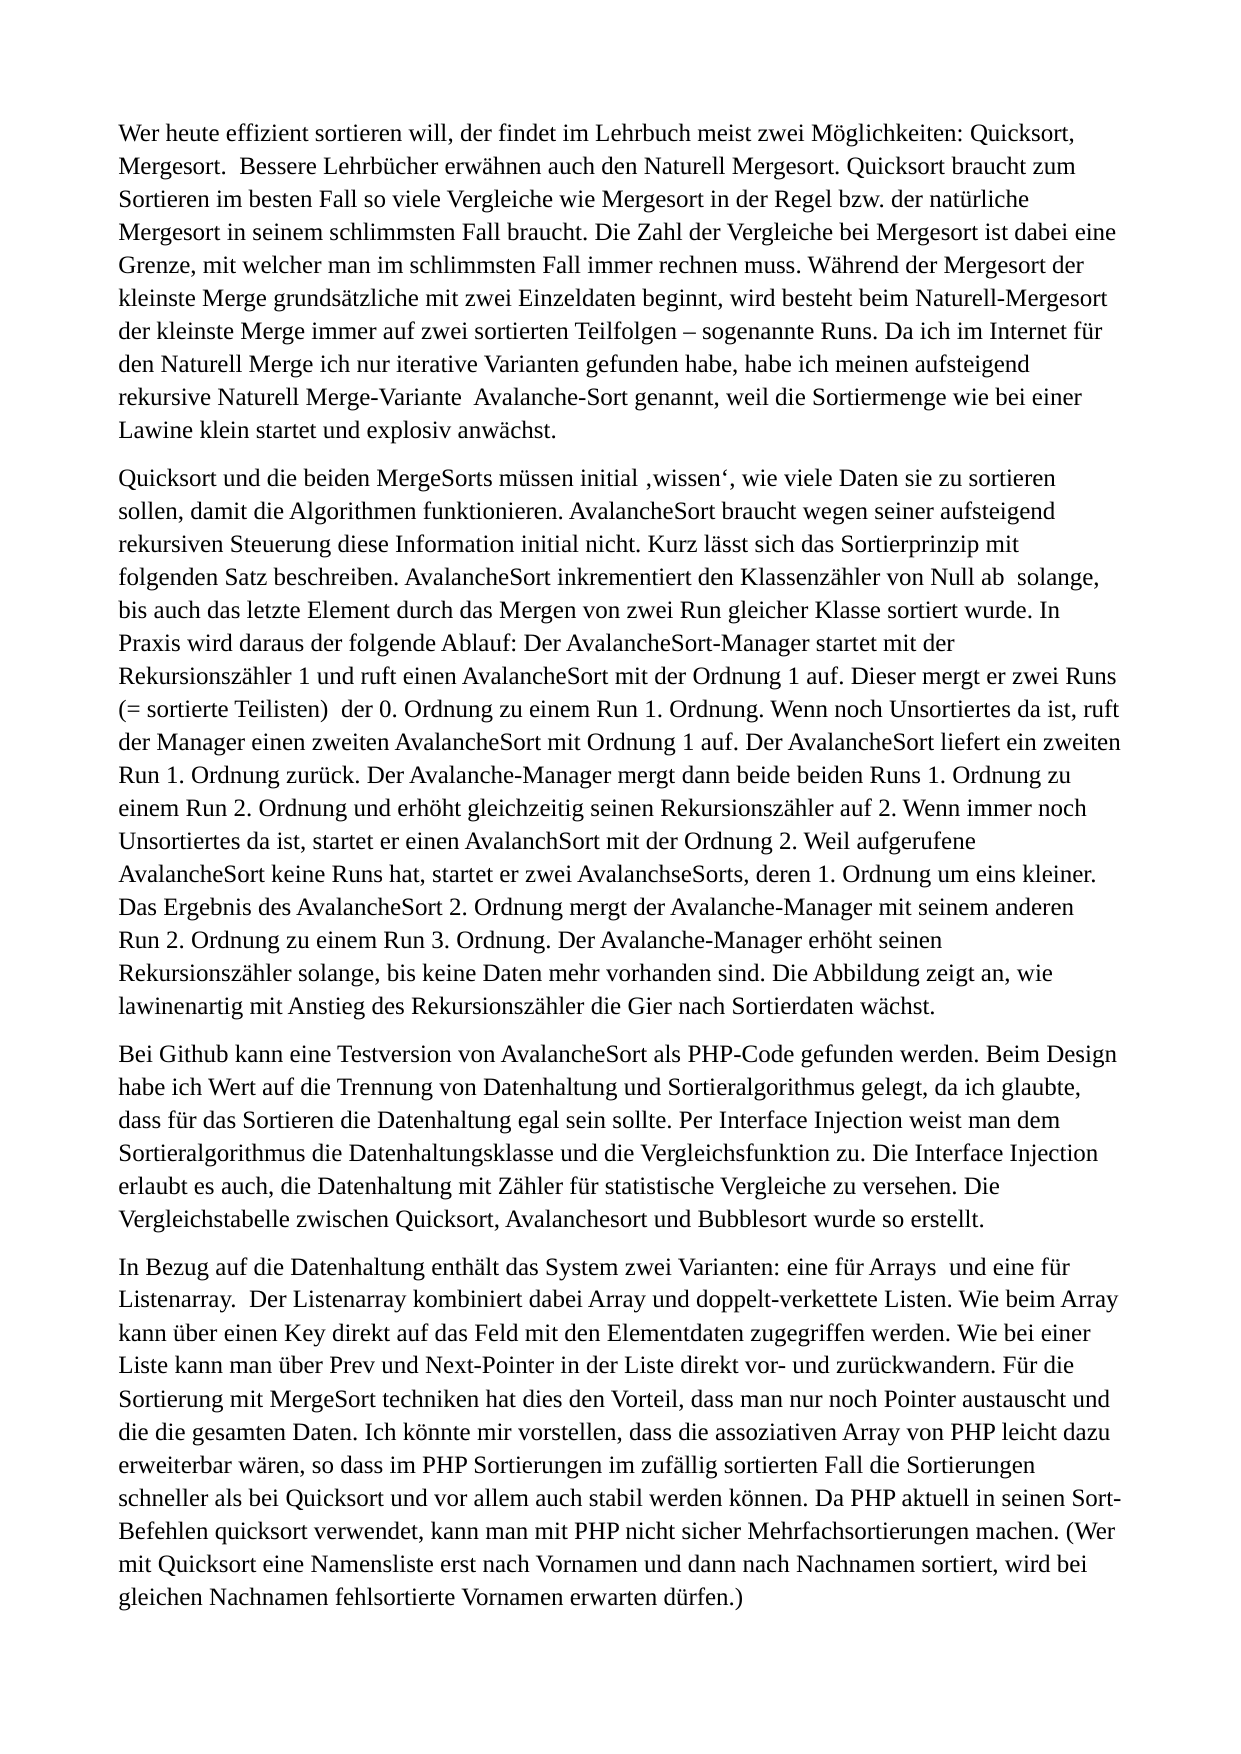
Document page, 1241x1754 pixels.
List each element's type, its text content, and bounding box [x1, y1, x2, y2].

text In Bezug auf die Datenhaltung enthält das System zwei Varianten: eine für Arrays und eine für Listenarray. Der Listenarray kombiniert dabei Array und doppelt-verkettete Listen. Wie beim Array kann über einen Key direkt auf das Feld mit den Elementdaten zugegriffen werden. Wie bei einer Liste kann man über Prev und Next-Pointer in der Liste direkt vor- und zurückwandern. Für die Sortierung mit MergeSort techniken hat dies den Vorteil, dass man nur noch Pointer austauscht und die die gesamten Daten. Ich könnte mir vorstellen, dass die assoziativen Array von PHP leicht dazu erweiterbar wären, so dass im PHP Sortierungen im zufällig sortierten Fall die Sortierungen schneller als bei Quicksort und vor allem auch stabil werden können. Da PHP aktuell in seinen Sort-Befehlen quicksort verwendet, kann man mit PHP nicht sicher Mehrfachsortierungen machen. (Wer mit Quicksort eine Namensliste erst nach Vornamen und dann nach Nachnamen sortiert, wird bei gleichen Nachnamen fehlsortierte Vornamen erwarten dürfen.) [118, 1252, 1122, 1611]
text Wer heute effizient sortieren will, der findet im Lehrbuch meist zwei Möglichkeiten: Quicksort, Mergesort. Bessere Lehrbücher erwähnen auch den Naturell Mergesort. Quicksort braucht zum Sortieren im besten Fall so viele Vergleiche wie Mergesort in der Regel bzw. der natürliche Mergesort in seinem schlimmsten Fall braucht. Die Zahl der Vergleiche bei Mergesort ist dabei eine Grenze, mit welcher man im schlimmsten Fall immer rechnen muss. Während der Mergesort der kleinste Merge grundsätzliche mit zwei Einzeldaten beginnt, wird besteht beim Naturell-Mergesort der kleinste Merge immer auf zwei sortierten Teilfolgen – sogenannte Runs. Da ich im Internet für den Naturell Merge ich nur iterative Varianten gefunden habe, habe ich meinen aufsteigend rekursive Naturell Merge-Variante Avalanche-Sort genannt, weil die Sortiermenge wie bei einer Lawine klein startet und explosiv anwächst. [118, 118, 1122, 444]
text Quicksort und die beiden MergeSorts müssen initial ‚wissen‘, wie viele Daten sie zu sortieren sollen, damit die Algorithmen funktionieren. AvalancheSort braucht wegen seiner aufsteigend rekursiven Steuerung diese Information initial nicht. Kurz lässt sich das Sortierprinzip mit folgenden Satz beschreiben. AvalancheSort inkrementiert den Klassenzähler von Null ab solange, bis auch das letzte Element durch das Mergen von zwei Run gleicher Klasse sortiert wurde. In Praxis wird daraus der folgende Ablauf: Der AvalancheSort-Manager startet mit der Rekursionszähler 1 und ruft einen AvalancheSort mit der Ordnung 1 auf. Dieser mergt er zwei Runs (= sortierte Teilisten) der 0. Ordnung zu einem Run 1. Ordnung. Wenn noch Unsortiertes da ist, ruft der Manager einen zweiten AvalancheSort mit Ordnung 1 auf. Der AvalancheSort liefert ein zweiten Run 1. Ordnung zurück. Der Avalanche-Manager mergt dann beide beiden Runs 1. Ordnung zu einem Run 2. Ordnung und erhöht gleichzeitig seinen Rekursionszähler auf 2. Wenn immer noch Unsortiertes da ist, startet er einen AvalanchSort mit der Ordnung 2. Weil aufgerufene AvalancheSort keine Runs hat, startet er zwei AvalanchseSorts, deren 1. Ordnung um eins kleiner. Das Ergebnis des AvalancheSort 2. Ordnung mergt der Avalanche-Manager mit seinem anderen Run 2. Ordnung zu einem Run 3. Ordnung. Der Avalanche-Manager erhöht seinen Rekursionszähler solange, bis keine Daten mehr vorhanden sind. Die Abbildung zeigt an, wie lawinenartig mit Anstieg des Rekursionszähler die Gier nach Sortierdaten wächst. [118, 463, 1122, 1020]
text Bei Github kann eine Testversion von AvalancheSort als PHP-Code gefunden werden. Beim Design habe ich Wert auf die Trennung von Datenhaltung und Sortieralgorithmus gelegt, da ich glaubte, dass für das Sortieren die Datenhaltung egal sein sollte. Per Interface Injection weist man dem Sortieralgorithmus die Datenhaltungsklasse und die Vergleichsfunktion zu. Die Interface Injection erlaubt es auch, die Datenhaltung mit Zähler für statistische Vergleiche zu versehen. Die Vergleichstabelle zwischen Quicksort, Avalanchesort und Bubblesort wurde so erstellt. [118, 1039, 1122, 1233]
